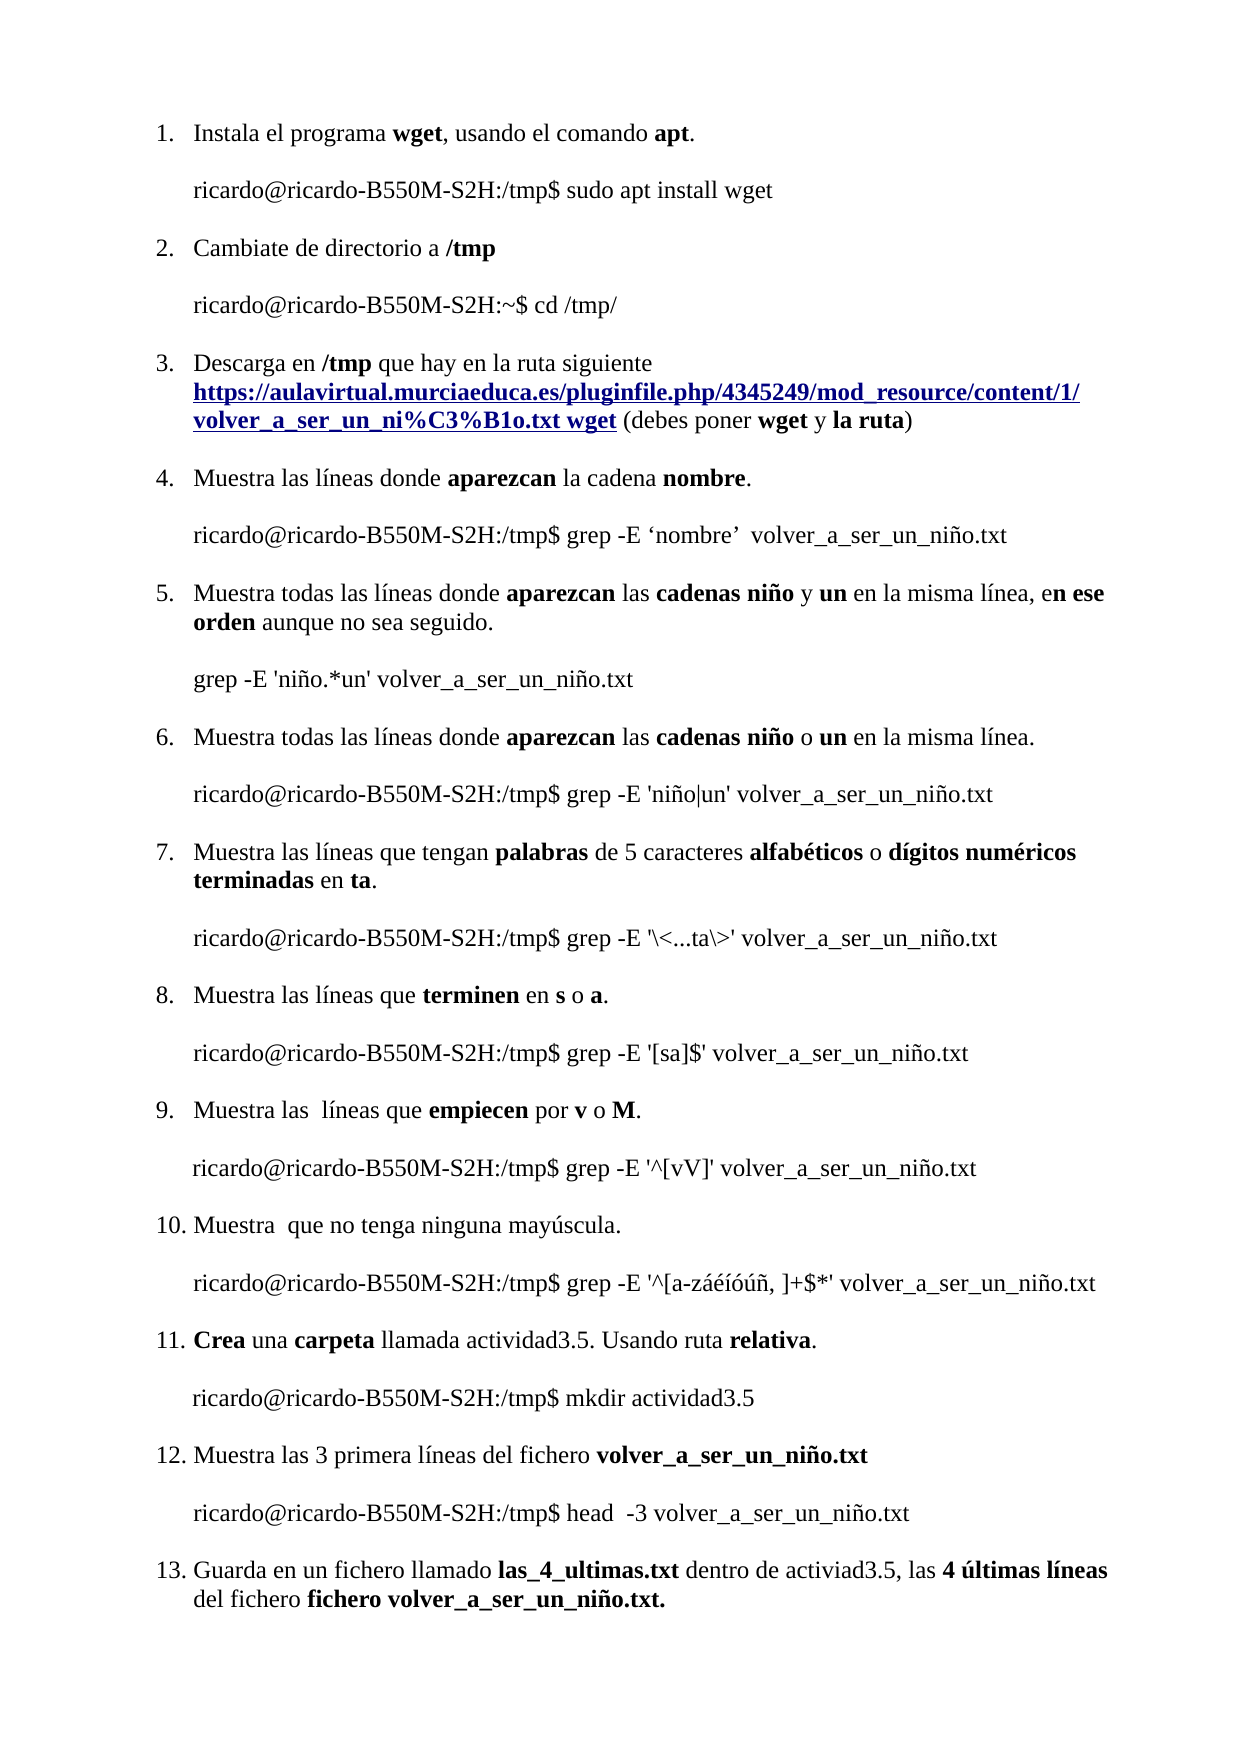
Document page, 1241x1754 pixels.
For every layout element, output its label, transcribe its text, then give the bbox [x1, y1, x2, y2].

list Muestra las 3 primera líneas del fichero volver_a_ser_un_niño.txt [156, 1441, 1122, 1469]
text ricardo@ricardo-B550M-S2H:/tmp$ mkdir actividad3.5 [118, 1383, 1122, 1412]
list ricardo@ricardo-B550M-S2H:/tmp$ grep -E '^[a-záéíóúñ, ]+$*' volver_a_ser_un_niño.txt [156, 1268, 1122, 1297]
list ricardo@ricardo-B550M-S2H:~$ cd /tmp/ [156, 291, 1122, 319]
list Muestra que no tenga ninguna mayúscula. [156, 1211, 1122, 1239]
list Cambiate de directorio a /tmp [156, 233, 1122, 262]
list ricardo@ricardo-B550M-S2H:/tmp$ sudo apt install wget [156, 176, 1122, 204]
list Muestra todas las líneas donde aparezcan las cadenas niño o un en la misma línea. [156, 722, 1122, 751]
list Muestra las líneas que empiecen por v o M. [156, 1096, 1122, 1124]
list Descarga en /tmp que hay en la ruta siguiente https://aulavirtual.murciaeduca.es/pluginfile.php/4345249/mod_resource/content/1/volver_a_ser_un_ni%C3%B1o.txt wget (debes poner wget y la ruta) [156, 348, 1122, 434]
list ricardo@ricardo-B550M-S2H:/tmp$ grep -E ‘nombre’ volver_a_ser_un_niño.txt [156, 521, 1122, 549]
text ricardo@ricardo-B550M-S2H:/tmp$ grep -E '^[vV]' volver_a_ser_un_niño.txt [118, 1153, 1122, 1182]
list Muestra las líneas que terminen en s o a. [156, 981, 1122, 1009]
list Muestra las líneas que tengan palabras de 5 caracteres alfabéticos o dígitos numéricos terminadas en ta. [156, 837, 1122, 894]
list Instala el programa wget, usando el comando apt. [156, 118, 1122, 147]
list Crea una carpeta llamada actividad3.5. Usando ruta relativa. [156, 1326, 1122, 1354]
list ricardo@ricardo-B550M-S2H:/tmp$ head -3 volver_a_ser_un_niño.txt [156, 1498, 1122, 1527]
list Muestra todas las líneas donde aparezcan las cadenas niño y un en la misma línea, en ese orden aunque no sea seguido. [156, 578, 1122, 636]
list Muestra las líneas donde aparezcan la cadena nombre. [156, 463, 1122, 492]
list ricardo@ricardo-B550M-S2H:/tmp$ grep -E '[sa]$' volver_a_ser_un_niño.txt [156, 1038, 1122, 1067]
list ricardo@ricardo-B550M-S2H:/tmp$ grep -E '\<...ta\>' volver_a_ser_un_niño.txt [156, 923, 1122, 952]
list Guarda en un fichero llamado las_4_ultimas.txt dentro de activiad3.5, las 4 últimas líneas del fichero fichero volver_a_ser_un_niño.txt. [156, 1556, 1122, 1613]
list grep -E 'niño.*un' volver_a_ser_un_niño.txt [156, 664, 1122, 693]
list ricardo@ricardo-B550M-S2H:/tmp$ grep -E 'niño|un' volver_a_ser_un_niño.txt [156, 779, 1122, 808]
